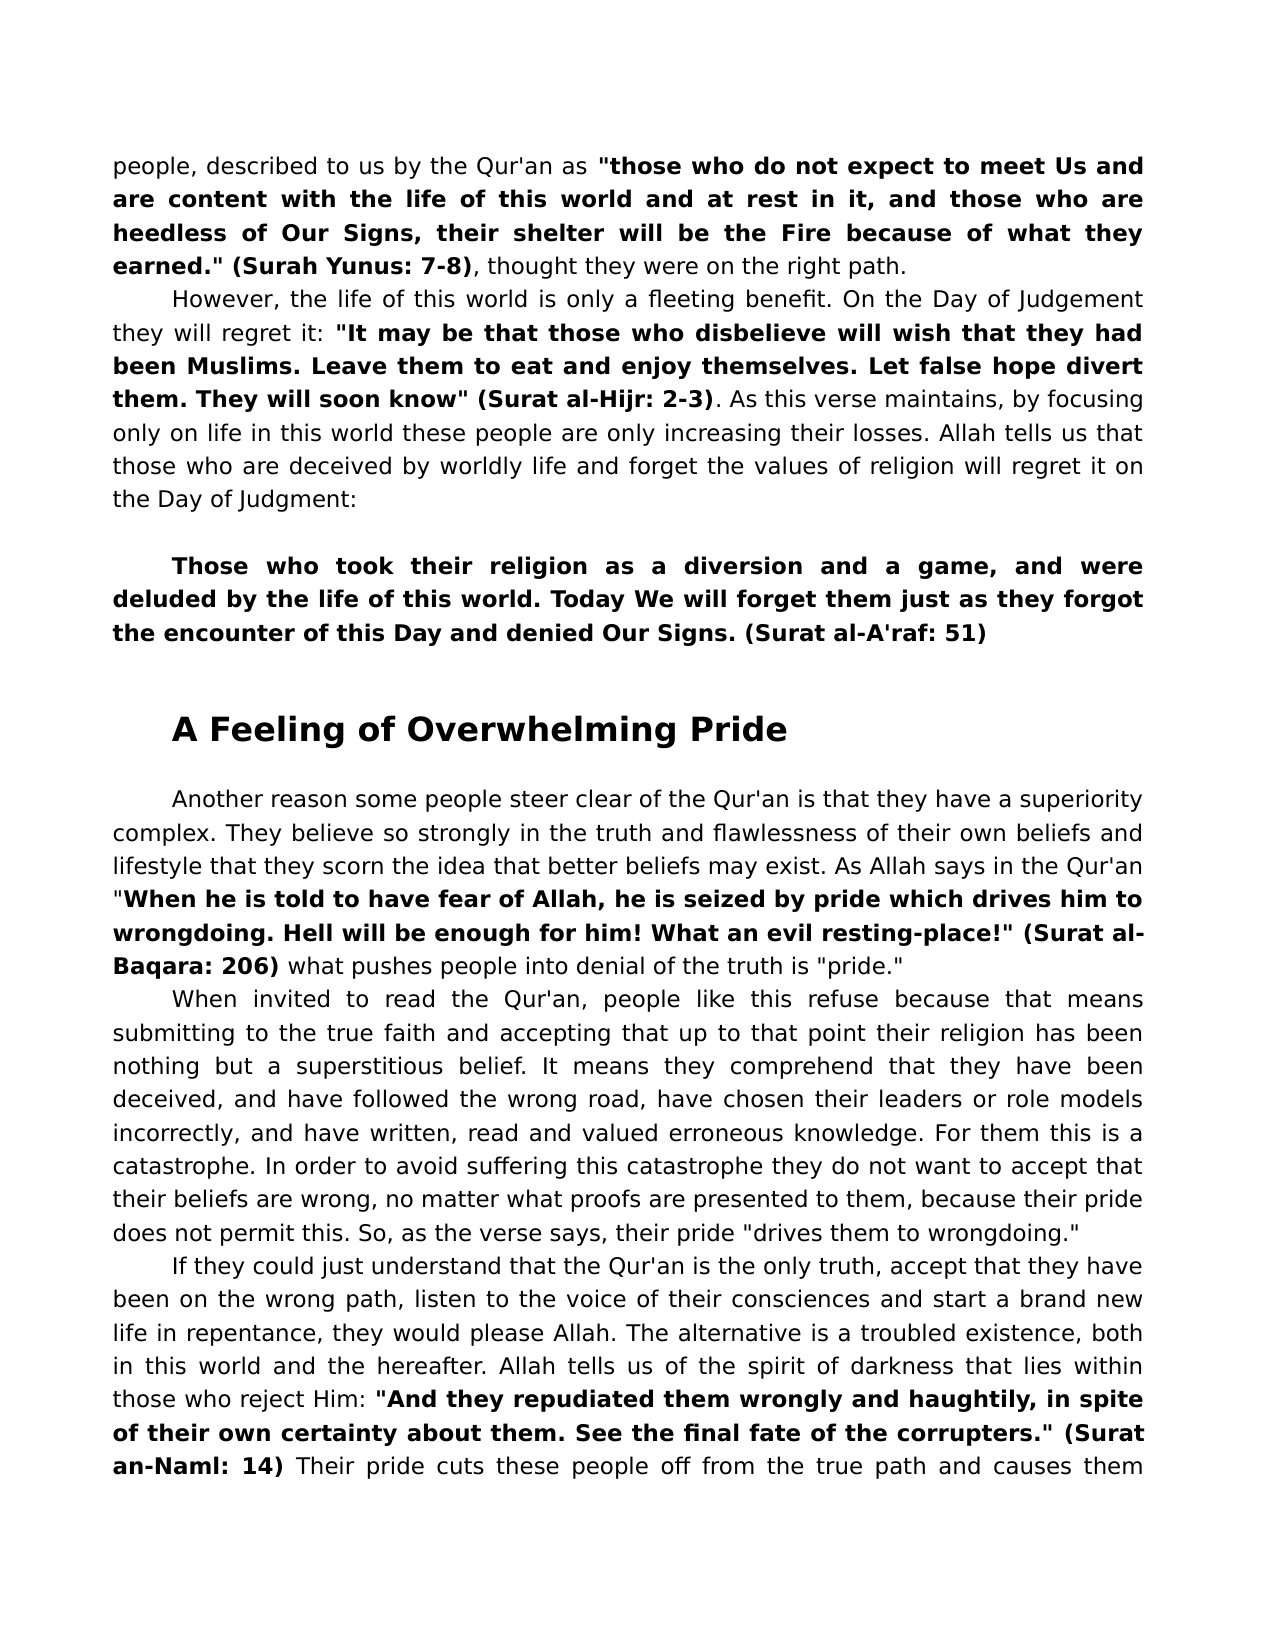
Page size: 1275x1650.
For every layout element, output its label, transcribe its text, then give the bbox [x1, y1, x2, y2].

text A Feeling of Overwhelming Pride [112, 714, 1145, 748]
text Those who took their religion as a diversion and a game, and were deluded by the life of this world. Today We will forget them just as they forgot the encounter of this Day and denied Our Signs. (Surat al-A'raf: 51) [112, 548, 1145, 648]
text people, described to us by the Qur'an as "those who do not expect to meet Us and are content with the life of this world and at rest in it, and those who are heedless of Our Signs, their shelter will be the Fire because of what they earned." (Surah Yunus: 7-8), thought they were on the right path. [112, 148, 1145, 281]
text When invited to read the Qur'an, people like this refuse because that means submitting to the true faith and accepting that up to that point their religion has been nothing but a superstitious belief. It means they comprehend that they have been deceived, and have followed the wrong road, have chosen their leaders or role models incorrectly, and have written, read and valued erroneous knowledge. For them this is a catastrophe. In order to avoid suffering this catastrophe they do not want to accept that their beliefs are wrong, no matter what proofs are presented to them, because their pride does not permit this. So, as the verse says, their pride "drives them to wrongdoing." [112, 981, 1145, 1248]
text If they could just understand that the Qur'an is the only truth, accept that they have been on the wrong path, listen to the voice of their consciences and start a brand new life in repentance, they would please Allah. The alternative is a troubled existence, both in this world and the hereafter. Allah tells us of the spirit of darkness that lies within those who reject Him: "And they repudiated them wrongly and haughtily, in spite of their own certainty about them. See the final fate of the corrupters." (Surat an-Naml: 14) Their pride cuts these people off from the true path and causes them [112, 1248, 1145, 1481]
text Another reason some people steer clear of the Qur'an is that they have a superiority complex. They believe so strongly in the truth and flawlessness of their own beliefs and lifestyle that they scorn the idea that better beliefs may exist. As Allah says in the Qur'an "When he is told to have fear of Allah, he is seized by pride which drives him to wrongdoing. Hell will be enough for him! What an evil resting-place!" (Surat al-Baqara: 206) what pushes people into denial of the truth is "pride." [112, 781, 1145, 981]
text However, the life of this world is only a fleeting benefit. On the Day of Judgement they will regret it: "It may be that those who disbelieve will wish that they had been Muslims. Leave them to eat and enjoy themselves. Let false hope divert them. They will soon know" (Surat al-Hijr: 2-3). As this verse maintains, by focusing only on life in this world these people are only increasing their losses. Allah tells us that those who are deceived by worldly life and forget the values of religion will regret it on the Day of Judgment: [112, 281, 1145, 514]
